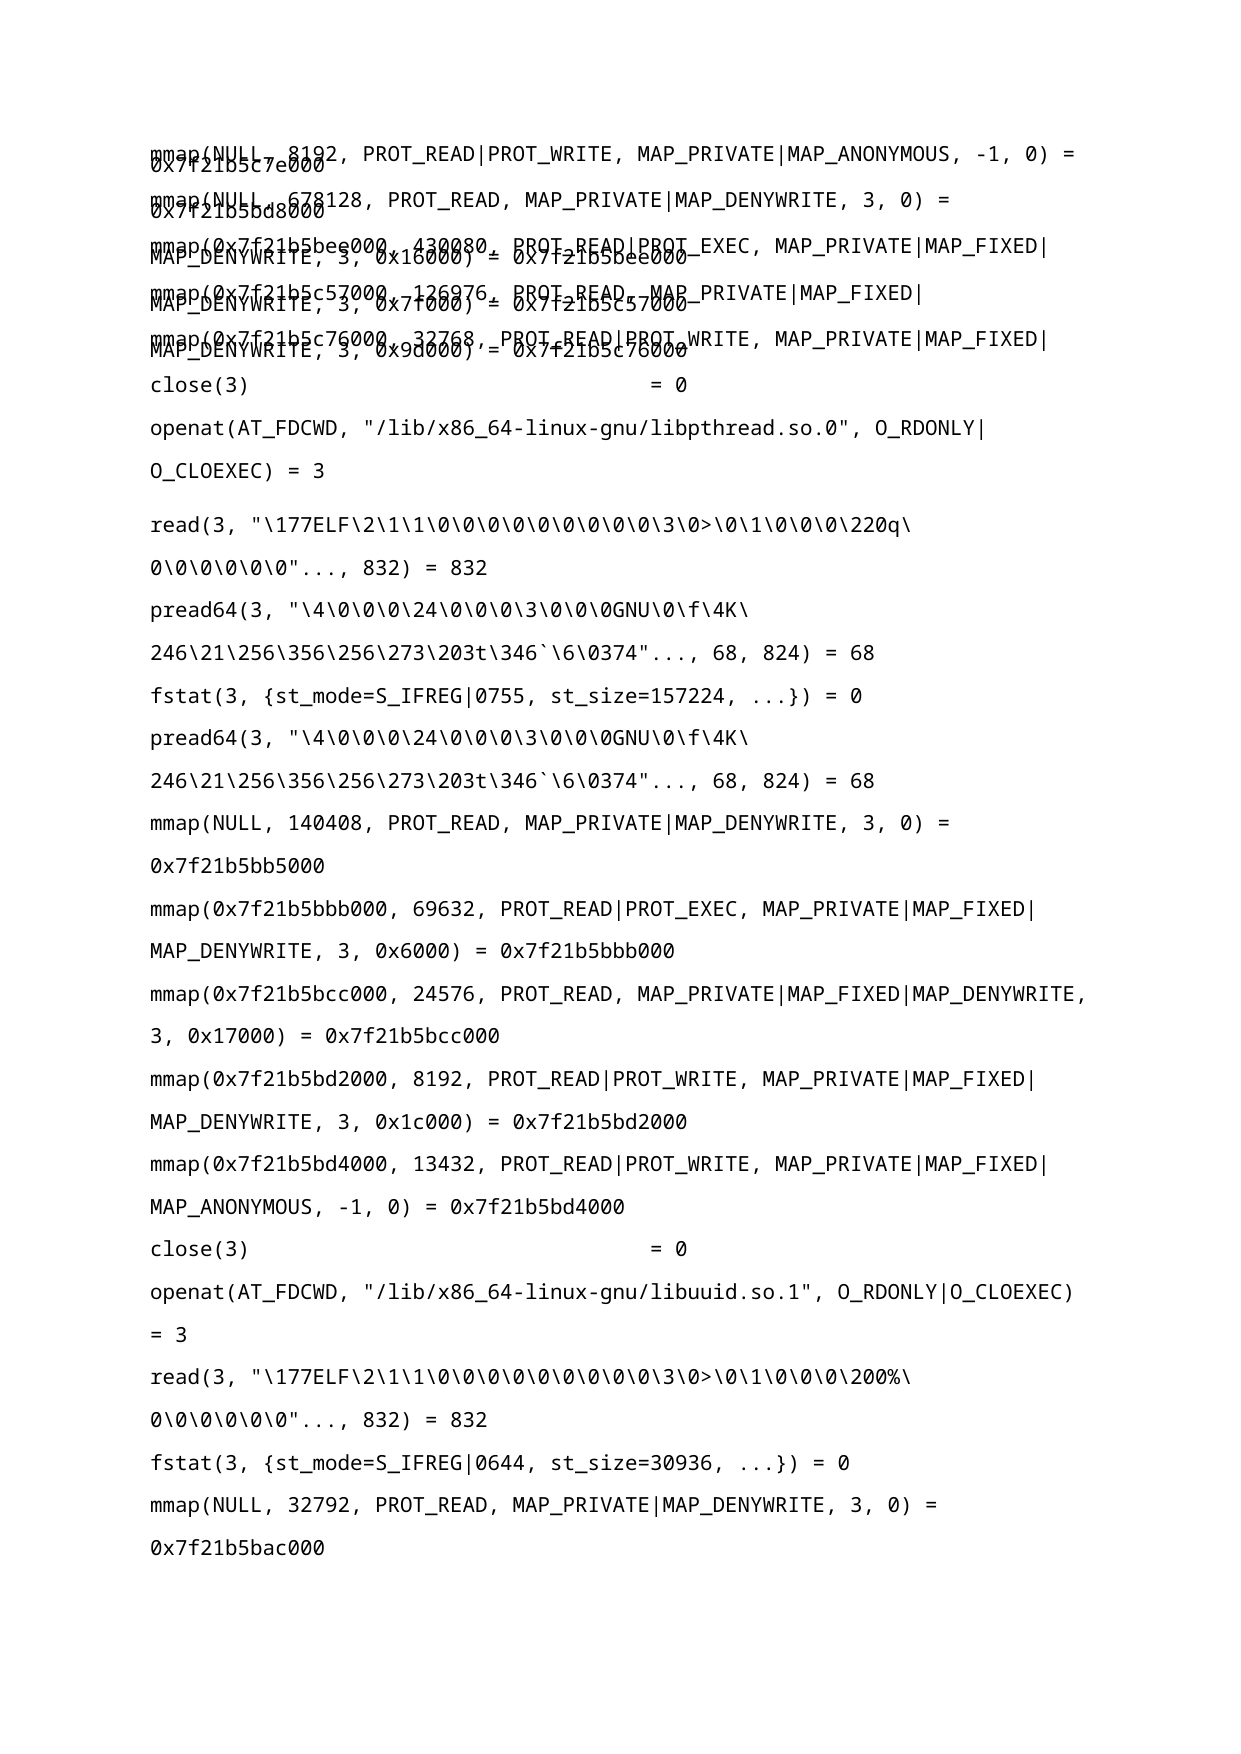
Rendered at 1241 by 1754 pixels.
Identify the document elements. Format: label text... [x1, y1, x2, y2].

text openat(AT_FDCWD, "/lib/x86_64-linux-gnu/libpthread.so.0", O_RDONLY|O_CLOEXEC) = 3 [150, 413, 1090, 484]
text close(3) = 0 [150, 381, 219, 395]
text read(3, "\177ELF\2\1\1\0\0\0\0\0\0\0\0\0\3\0>\0\1\0\0\0\220q\0\0\0\0\0\0"..., 832) = 832 [150, 510, 1090, 581]
text mmap(0x7f21b5c76000, 32768, PROT_READ|PROT_WRITE, MAP_PRIVATE|MAP_FIXED|MAP_DENYWRITE, 3, 0x9d000) = 0x7f21b5c76000 [150, 335, 1090, 363]
text mmap(NULL, 8192, PROT_READ|PROT_WRITE, MAP_PRIVATE|MAP_ANONYMOUS, -1, 0) = 0x7f21b5c7e000 [150, 150, 1090, 178]
text close(3) = 0 [150, 1234, 1090, 1263]
text mmap(0x7f21b5bbb000, 69632, PROT_READ|PROT_EXEC, MAP_PRIVATE|MAP_FIXED|MAP_DENYWRITE, 3, 0x6000) = 0x7f21b5bbb000 [150, 894, 1090, 965]
text mmap(NULL, 140408, PROT_READ, MAP_PRIVATE|MAP_DENYWRITE, 3, 0) = 0x7f21b5bb5000 [150, 808, 1090, 879]
text pread64(3, "\4\0\0\0\24\0\0\0\3\0\0\0GNU\0\f\4K\246\21\256\356\256\273\203t\346`\6\0374"..., 68, 824) = 68 [150, 596, 1090, 667]
text mmap(0x7f21b5bd4000, 13432, PROT_READ|PROT_WRITE, MAP_PRIVATE|MAP_FIXED|MAP_ANONYMOUS, -1, 0) = 0x7f21b5bd4000 [150, 1149, 1090, 1220]
text read(3, "\177ELF\2\1\1\0\0\0\0\0\0\0\0\0\3\0>\0\1\0\0\0\200%\0\0\0\0\0\0"..., 832) = 832 [150, 1362, 1090, 1433]
text close(3) = 0 [243, 381, 1090, 395]
text mmap(0x7f21b5bd2000, 8192, PROT_READ|PROT_WRITE, MAP_PRIVATE|MAP_FIXED|MAP_DENYWRITE, 3, 0x1c000) = 0x7f21b5bd2000 [150, 1064, 1090, 1135]
text mmap(0x7f21b5bee000, 430080, PROT_READ|PROT_EXEC, MAP_PRIVATE|MAP_FIXED|MAP_DENYWRITE, 3, 0x16000) = 0x7f21b5bee000 [150, 242, 1090, 271]
text mmap(0x7f21b5c57000, 126976, PROT_READ, MAP_PRIVATE|MAP_FIXED|MAP_DENYWRITE, 3, 0x7f000) = 0x7f21b5c57000 [150, 289, 1090, 317]
text mmap(NULL, 678128, PROT_READ, MAP_PRIVATE|MAP_DENYWRITE, 3, 0) = 0x7f21b5bd8000 [150, 196, 1090, 225]
text mmap(0x7f21b5bcc000, 24576, PROT_READ, MAP_PRIVATE|MAP_FIXED|MAP_DENYWRITE, 3, 0x17000) = 0x7f21b5bcc000 [150, 979, 1090, 1050]
text mmap(NULL, 32792, PROT_READ, MAP_PRIVATE|MAP_DENYWRITE, 3, 0) = 0x7f21b5bac000 [150, 1490, 1090, 1561]
text pread64(3, "\4\0\0\0\24\0\0\0\3\0\0\0GNU\0\f\4K\246\21\256\356\256\273\203t\346`\6\0374"..., 68, 824) = 68 [150, 723, 1090, 794]
text fstat(3, {st_mode=S_IFREG|0644, st_size=30936, ...}) = 0 [150, 1448, 1090, 1476]
text openat(AT_FDCWD, "/lib/x86_64-linux-gnu/libuuid.so.1", O_RDONLY|O_CLOEXEC) = 3 [150, 1277, 1090, 1348]
text fstat(3, {st_mode=S_IFREG|0755, st_size=157224, ...}) = 0 [150, 681, 1090, 709]
text close(3) = 0 [218, 381, 243, 395]
